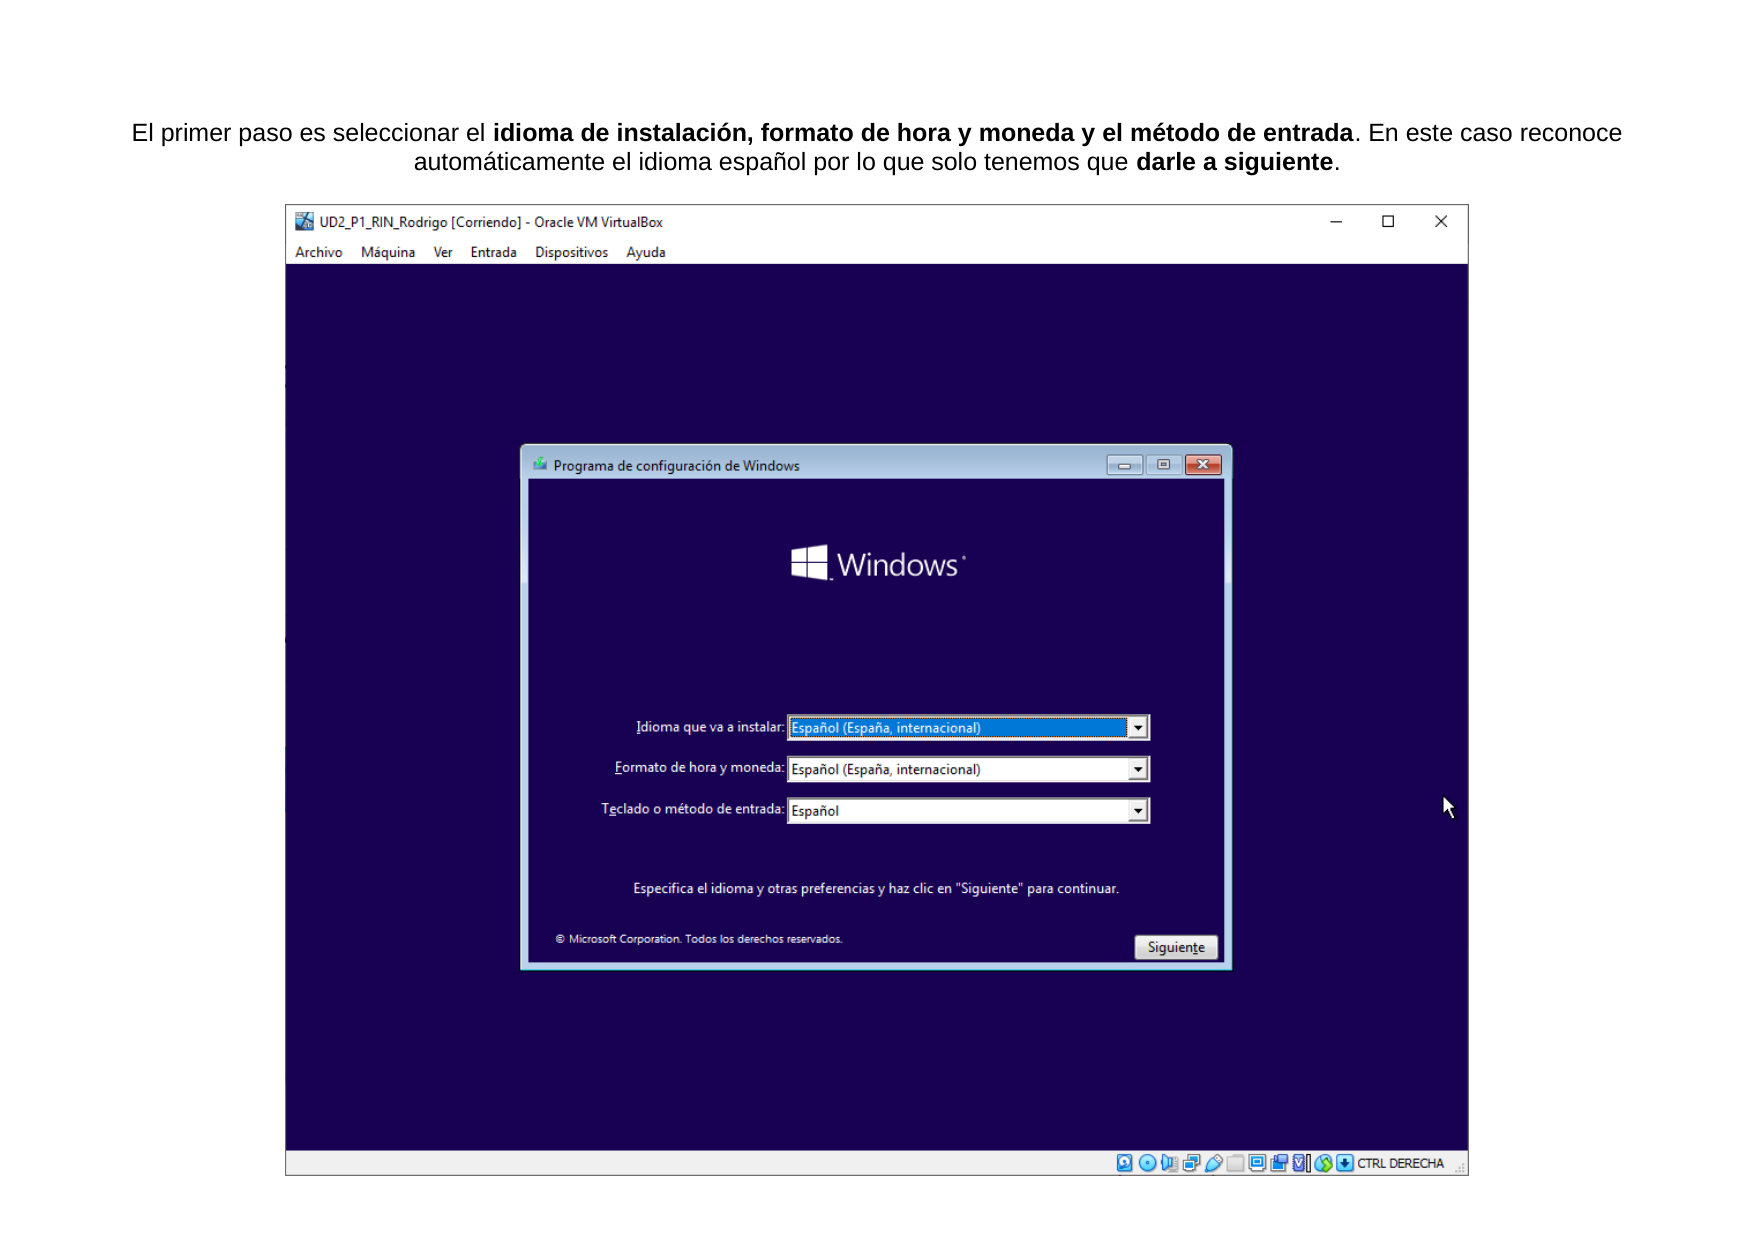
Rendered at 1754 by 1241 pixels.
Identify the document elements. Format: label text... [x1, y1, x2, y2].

text El primer paso es seleccionar el idioma de instalación, formato de hora y moneda y el método de entrada. En este caso reconoce automáticamente el idioma español por lo que solo tenemos que darle a siguiente. [118, 118, 1636, 176]
picture [285, 204, 1469, 1176]
